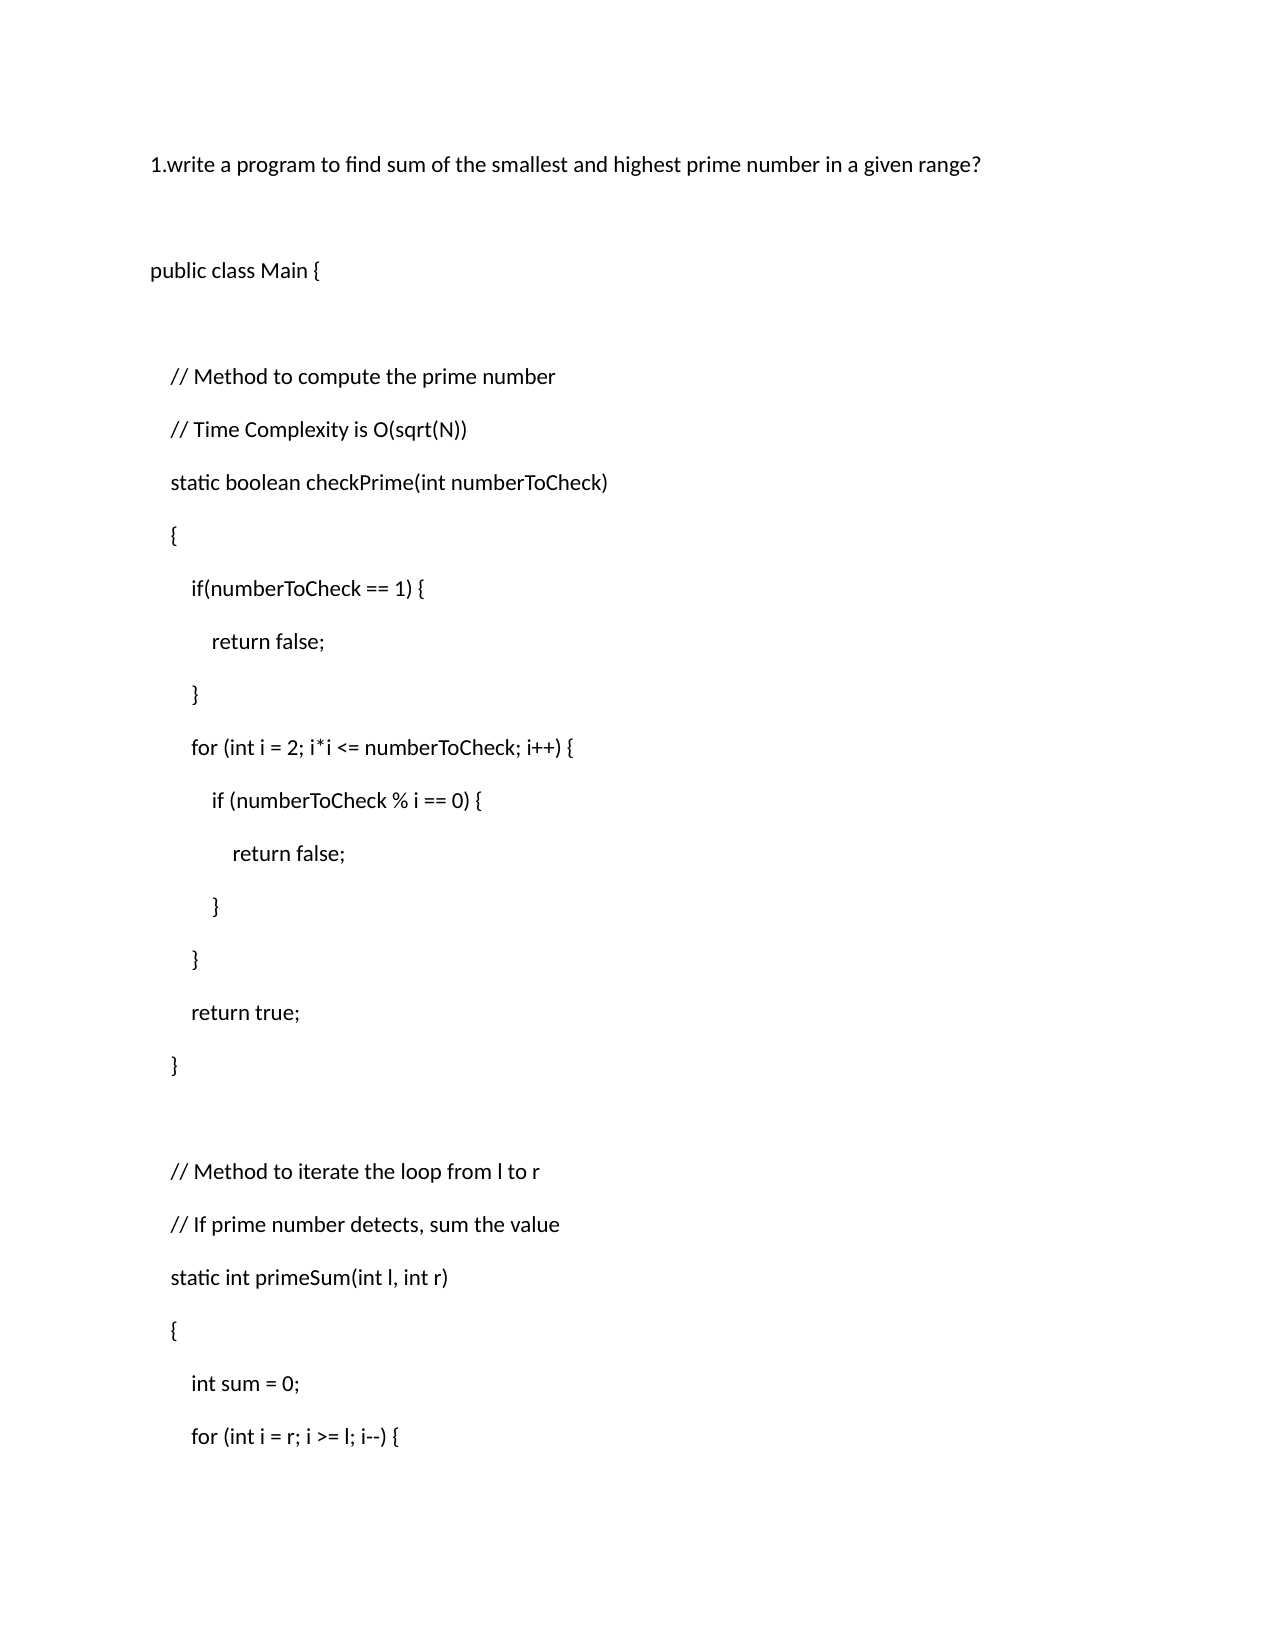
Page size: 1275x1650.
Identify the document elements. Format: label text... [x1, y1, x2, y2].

text { [150, 1316, 1125, 1344]
text 1.write a program to find sum of the smallest and highest prime number in a given range? [150, 150, 1125, 178]
text // If prime number detects, sum the value [150, 1210, 1125, 1238]
text } [150, 680, 1125, 708]
text } [150, 945, 1125, 973]
text for (int i = 2; i*i <= numberToCheck; i++) { [150, 733, 1125, 761]
text static boolean checkPrime(int numberToCheck) [150, 468, 1125, 496]
text return false; [150, 627, 1125, 655]
text // Method to iterate the loop from l to r [150, 1157, 1125, 1185]
text static int primeSum(int l, int r) [150, 1263, 1125, 1291]
text if (numberToCheck % i == 0) { [150, 786, 1125, 814]
text return false; [150, 839, 1125, 867]
text } [150, 1051, 1125, 1079]
text // Time Complexity is O(sqrt(N)) [150, 415, 1125, 443]
text // Method to compute the prime number [150, 362, 1125, 390]
text { [150, 521, 1125, 549]
text if(numberToCheck == 1) { [150, 574, 1125, 602]
text return true; [150, 998, 1125, 1026]
text int sum = 0; [150, 1369, 1125, 1397]
text } [150, 892, 1125, 920]
text for (int i = r; i >= l; i--) { [150, 1422, 1125, 1451]
text public class Main { [150, 256, 1125, 284]
